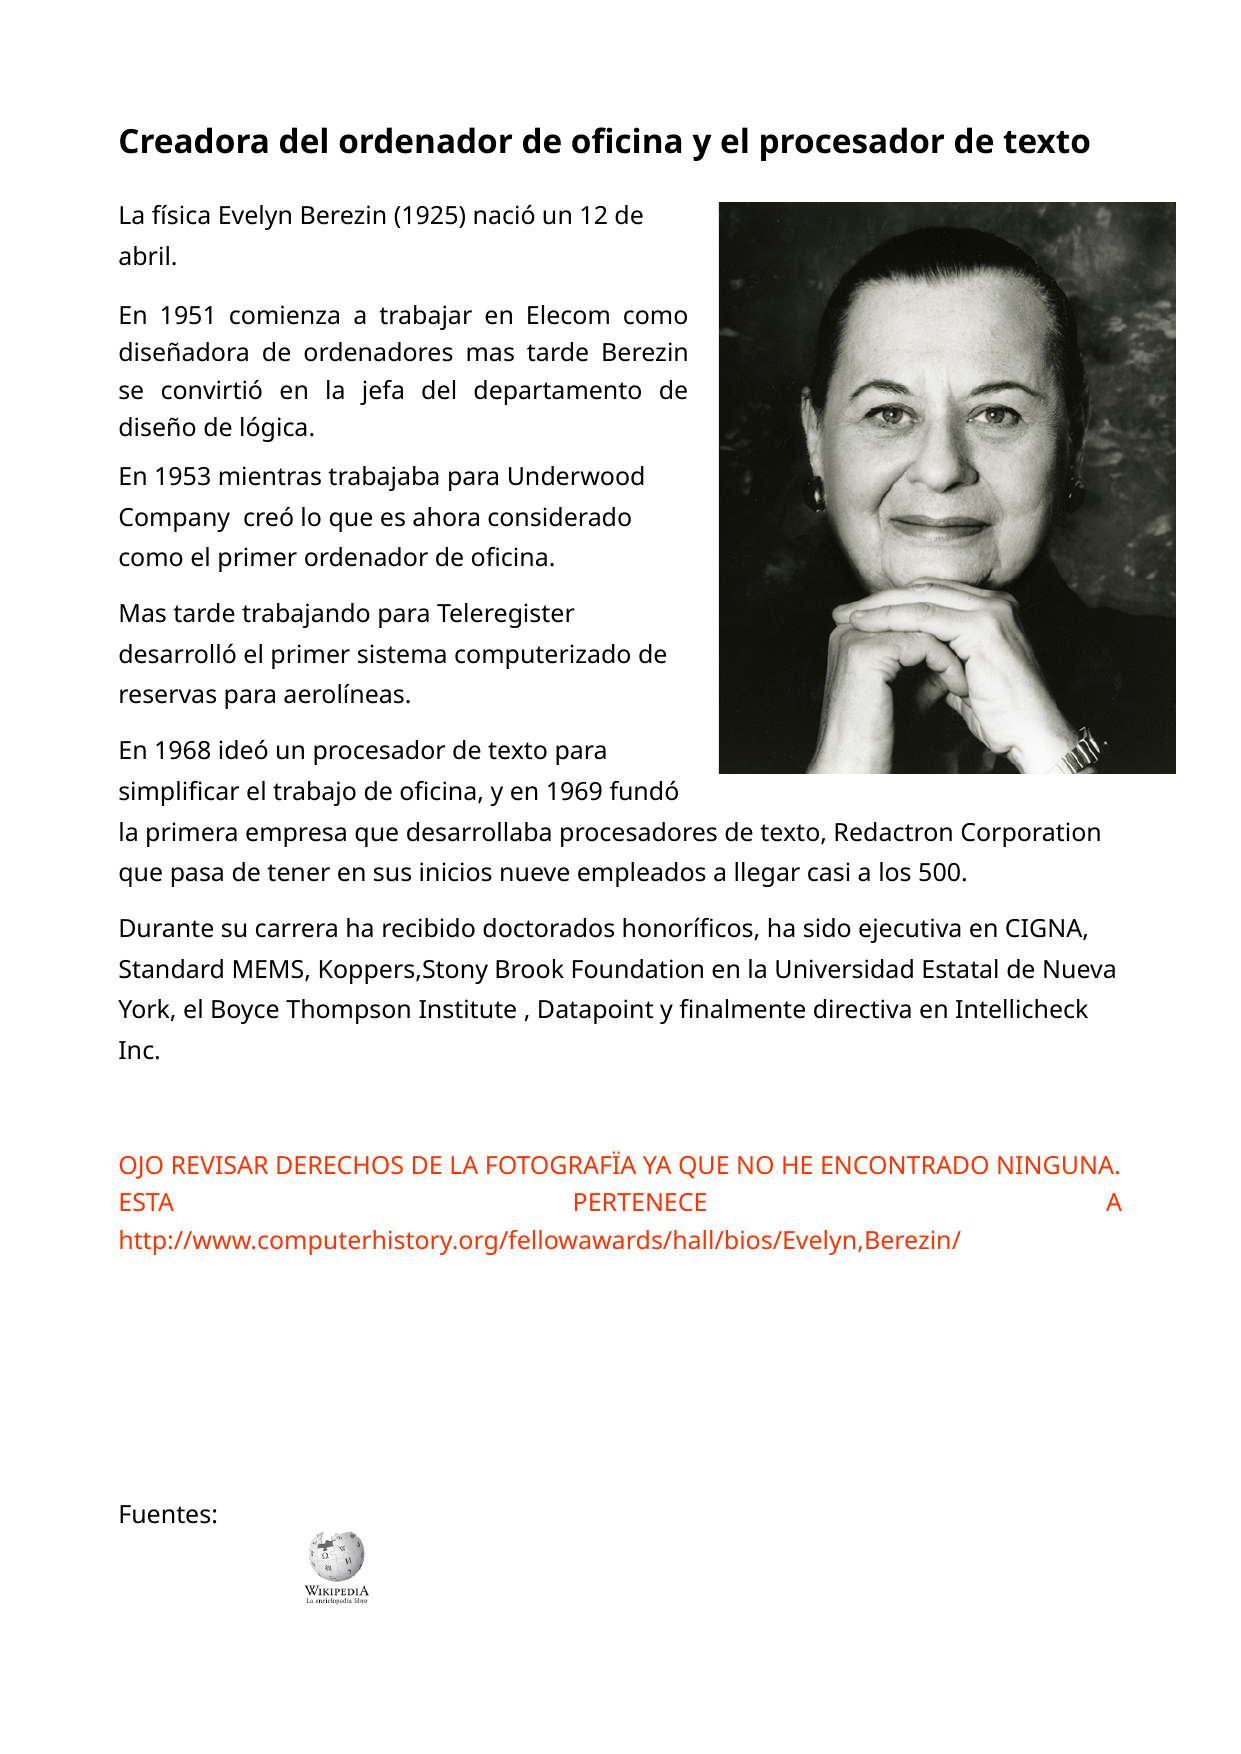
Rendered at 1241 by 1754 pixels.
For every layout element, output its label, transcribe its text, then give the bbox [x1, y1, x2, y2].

picture [718, 202, 1176, 774]
text OJO REVISAR DERECHOS DE LA FOTOGRAFÏA YA QUE NO HE ENCONTRADO NINGUNA. ESTA PERTENECE A http://www.computerhistory.org/fellowawards/hall/bios/Evelyn,Berezin/ [118, 1144, 1122, 1256]
text La física Evelyn Berezin (1925) nació un 12 de abril. [118, 198, 1122, 272]
text Mas tarde trabajando para Teleregister desarrolló el primer sistema computerizado de reservas para aerolíneas. [118, 596, 718, 711]
text Creadora del ordenador de oficina y el procesador de texto [118, 118, 1122, 163]
text En 1951 comienza a trabajar en Elecom como diseñadora de ordenadores mas tarde Berezin se convirtió en la jefa del departamento de diseño de lógica. [118, 294, 718, 444]
picture [300, 1523, 373, 1607]
text En 1953 mientras trabajaba para Underwood Company creó lo que es ahora considerado como el primer ordenador de oficina. [118, 458, 718, 574]
text En 1968 ideó un procesador de texto para simplificar el trabajo de oficina, y en 1969 fundó la primera empresa que desarrollaba procesadores de texto, Redactron Corporation que pasa de tener en sus inicios nueve empleados a llegar casi a los 500. [118, 733, 1122, 889]
text Durante su carrera ha recibido doctorados honoríficos, ha sido ejecutiva en CIGNA, Standard MEMS, Koppers,Stony Brook Foundation en la Universidad Estatal de Nueva York, el Boyce Thompson Institute , Datapoint y finalmente directiva en Intellicheck Inc. [118, 911, 1122, 1067]
text Fuentes: [118, 1497, 1122, 1531]
